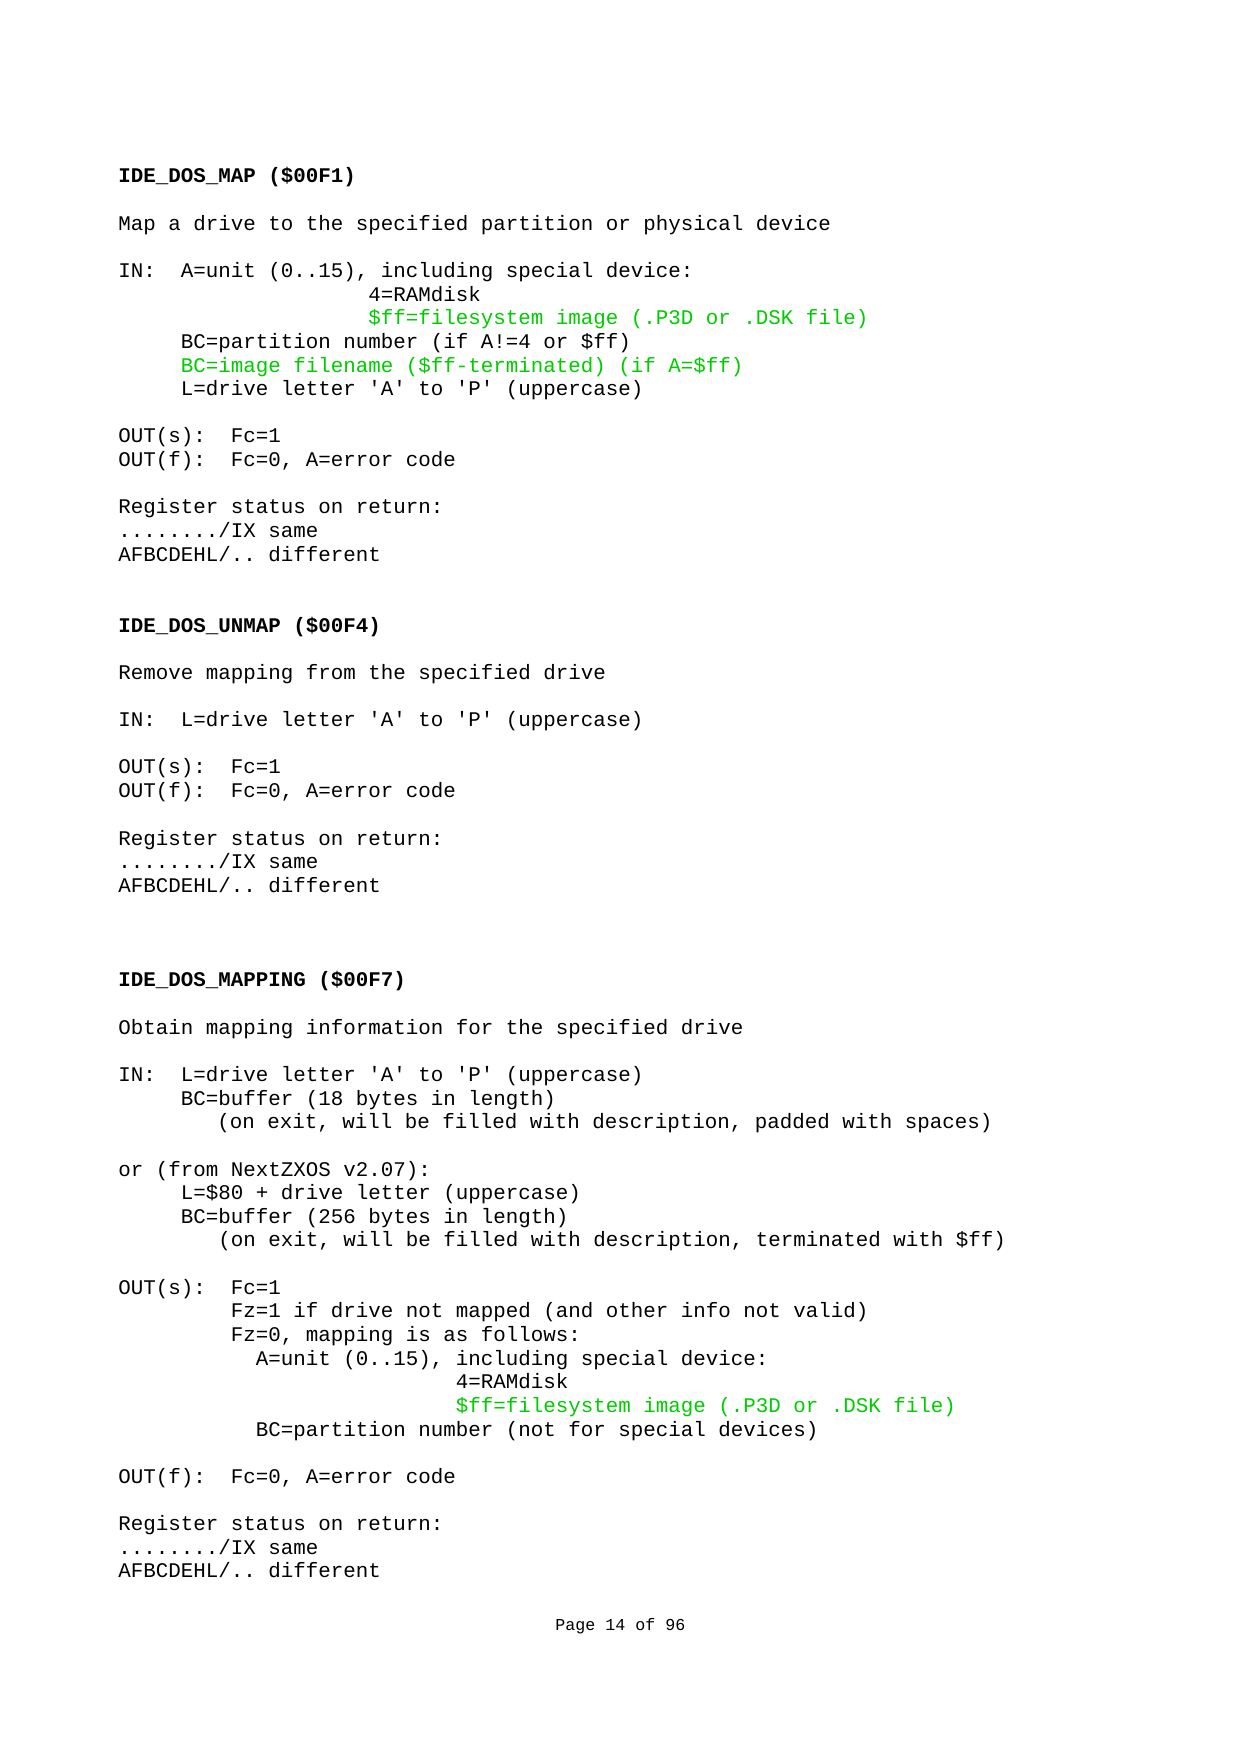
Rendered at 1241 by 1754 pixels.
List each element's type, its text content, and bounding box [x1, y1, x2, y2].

text L=drive letter 'A' to 'P' (uppercase) [118, 378, 1122, 402]
text Map a drive to the specified partition or physical device [118, 213, 1122, 236]
text $ff=filesystem image (.P3D or .DSK file) [118, 307, 1122, 331]
text ......../IX same [118, 1537, 1122, 1561]
text 4=RAMdisk [118, 284, 1122, 307]
text Register status on return: [118, 827, 1122, 851]
text IDE_DOS_MAP ($00F1) [118, 165, 1122, 189]
text BC=partition number (if A!=4 or $ff) [118, 331, 1122, 354]
text or (from NextZXOS v2.07): [118, 1158, 1122, 1182]
text Remove mapping from the specified drive [118, 662, 1122, 686]
text OUT(s): Fc=1 [118, 1277, 1122, 1300]
text 4=RAMdisk [118, 1371, 1122, 1395]
text OUT(f): Fc=0, A=error code [118, 1466, 1122, 1489]
text BC=image filename ($ff-terminated) (if A=$ff) [118, 354, 1122, 378]
text A=unit (0..15), including special device: [118, 1348, 1122, 1371]
text IN: L=drive letter 'A' to 'P' (uppercase) [118, 709, 1122, 733]
text ......../IX same [118, 851, 1122, 875]
text ......../IX same [118, 520, 1122, 544]
text AFBCDEHL/.. different [118, 544, 1122, 567]
text $ff=filesystem image (.P3D or .DSK file) [118, 1395, 1122, 1419]
text AFBCDEHL/.. different [118, 1561, 1122, 1584]
text AFBCDEHL/.. different [118, 875, 1122, 898]
text BC=buffer (256 bytes in length) [118, 1206, 1122, 1229]
text IN: A=unit (0..15), including special device: [118, 260, 1122, 284]
text (on exit, will be filled with description, terminated with $ff) [118, 1229, 1122, 1253]
text Obtain mapping information for the specified drive [118, 1017, 1122, 1040]
text Register status on return: [118, 496, 1122, 520]
text (on exit, will be filled with description, padded with spaces) [118, 1111, 1122, 1135]
text OUT(s): Fc=1 [118, 426, 1122, 449]
text Register status on return: [118, 1513, 1122, 1537]
text Fz=1 if drive not mapped (and other info not valid) [118, 1300, 1122, 1324]
text IN: L=drive letter 'A' to 'P' (uppercase) [118, 1064, 1122, 1088]
text OUT(f): Fc=0, A=error code [118, 449, 1122, 473]
text IDE_DOS_UNMAP ($00F4) [118, 615, 1122, 638]
text BC=partition number (not for special devices) [118, 1419, 1122, 1442]
text Fz=0, mapping is as follows: [118, 1324, 1122, 1348]
text OUT(f): Fc=0, A=error code [118, 780, 1122, 804]
text BC=buffer (18 bytes in length) [118, 1088, 1122, 1111]
text IDE_DOS_MAPPING ($00F7) [118, 969, 1122, 993]
text L=$80 + drive letter (uppercase) [118, 1182, 1122, 1206]
text OUT(s): Fc=1 [118, 757, 1122, 780]
